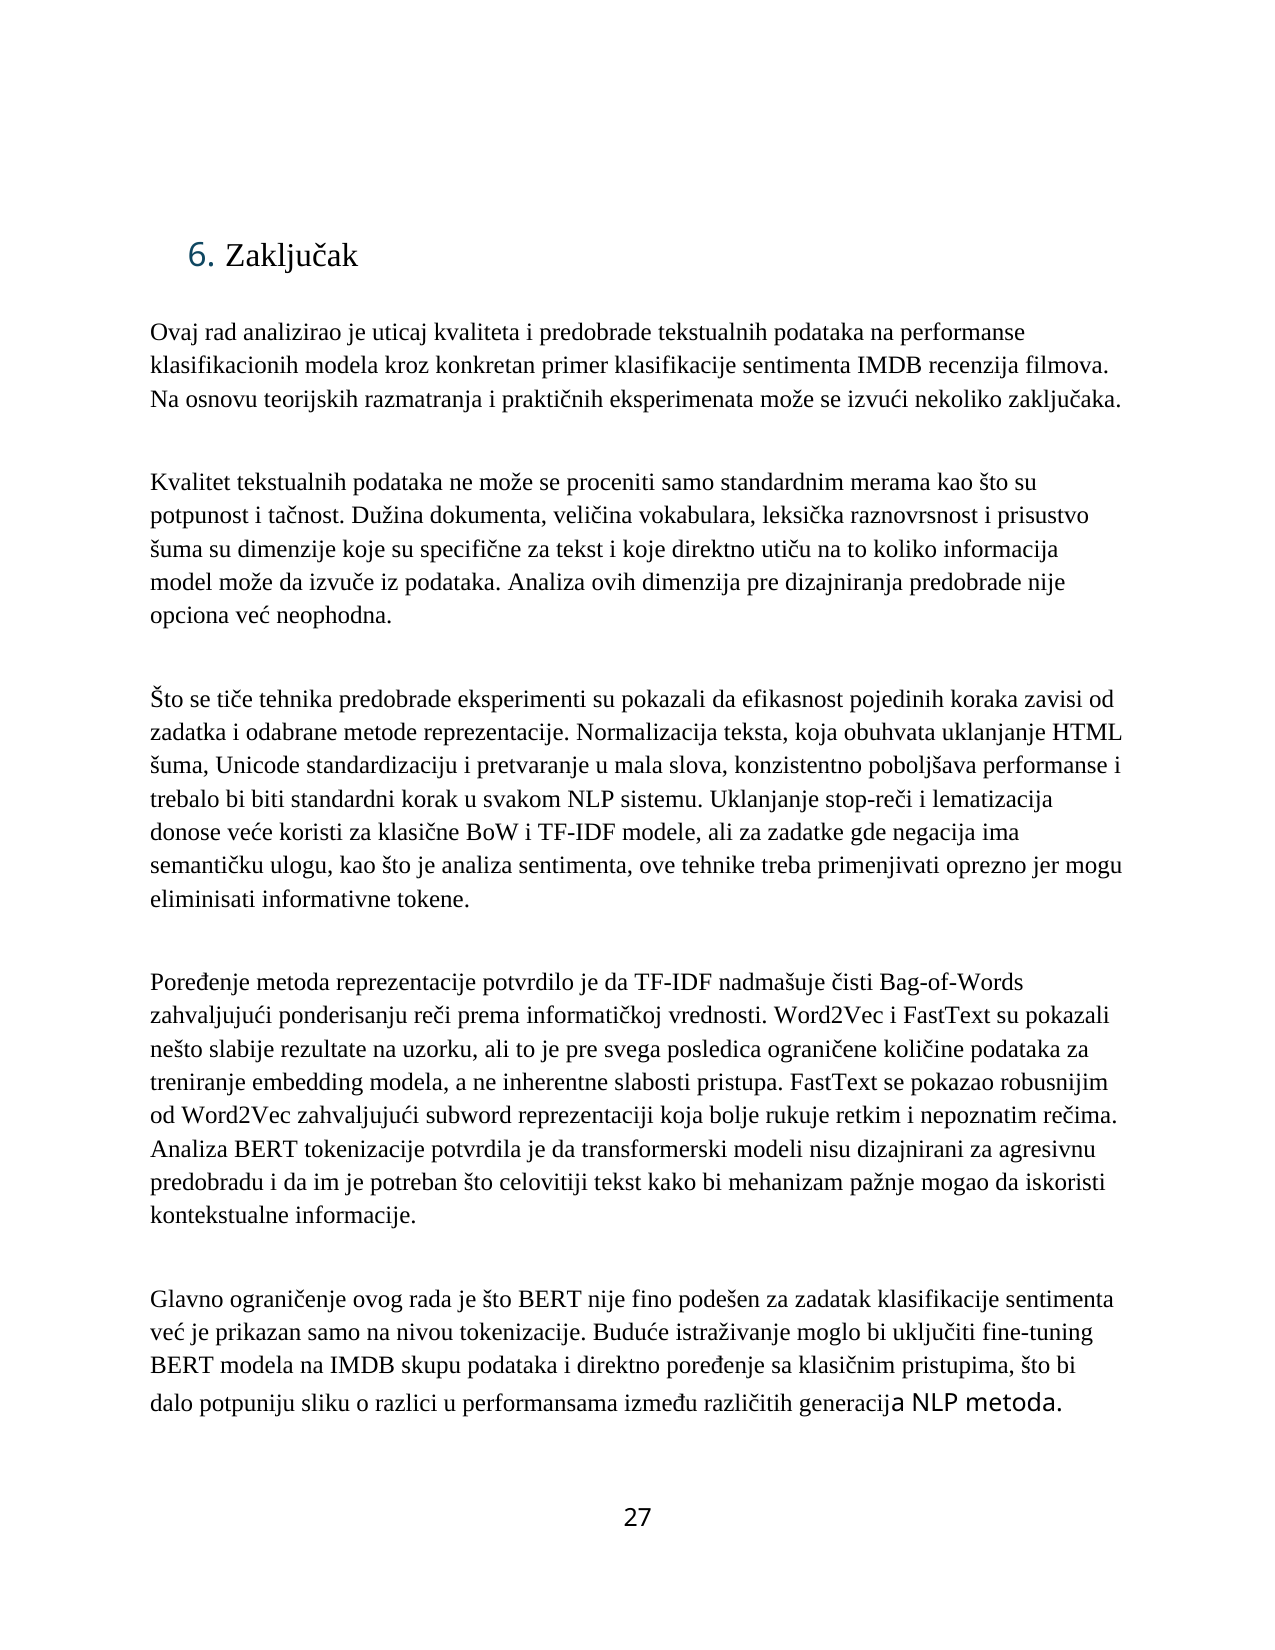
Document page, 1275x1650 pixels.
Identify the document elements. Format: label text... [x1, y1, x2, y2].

text Poređenje metoda reprezentacije potvrdilo je da TF-IDF nadmašuje čisti Bag-of-Words zahvaljujući ponderisanju reči prema informatičkoj vrednosti. Word2Vec i FastText su pokazali nešto slabije rezultate na uzorku, ali to je pre svega posledica ograničene količine podataka za treniranje embedding modela, a ne inherentne slabosti pristupa. FastText se pokazao robusnijim od Word2Vec zahvaljujući subword reprezentaciji koja bolje rukuje retkim i nepoznatim rečima. Analiza BERT tokenizacije potvrdila je da transformerski modeli nisu dizajnirani za agresivnu predobradu i da im je potreban što celovitiji tekst kako bi mehanizam pažnje mogao da iskoristi kontekstualne informacije. [150, 967, 1125, 1229]
text Kvalitet tekstualnih podataka ne može se proceniti samo standardnim merama kao što su potpunost i tačnost. Dužina dokumenta, veličina vokabulara, leksička raznovrsnost i prisustvo šuma su dimenzije koje su specifične za tekst i koje direktno utiču na to koliko informacija model može da izvuče iz podataka. Analiza ovih dimenzija pre dizajniranja predobrade nije opciona već neophodna. [150, 467, 1125, 629]
subtitle Zaključak [187, 231, 1125, 277]
text Glavno ograničenje ovog rada je što BERT nije fino podešen za zadatak klasifikacije sentimenta već je prikazan samo na nivou tokenizacije. Buduće istraživanje moglo bi uključiti fine-tuning BERT modela na IMDB skupu podataka i direktno poređenje sa klasičnim pristupima, što bi dalo potpuniju sliku o razlici u performansama između različitih generacija NLP metoda. [150, 1284, 1125, 1419]
text Ovaj rad analizirao je uticaj kvaliteta i predobrade tekstualnih podataka na performanse klasifikacionih modela kroz konkretan primer klasifikacije sentimenta IMDB recenzija filmova. Na osnovu teorijskih razmatranja i praktičnih eksperimenata može se izvući nekoliko zaključaka. [150, 317, 1125, 412]
text Što se tiče tehnika predobrade eksperimenti su pokazali da efikasnost pojedinih koraka zavisi od zadatka i odabrane metode reprezentacije. Normalizacija teksta, koja obuhvata uklanjanje HTML šuma, Unicode standardizaciju i pretvaranje u mala slova, konzistentno poboljšava performanse i trebalo bi biti standardni korak u svakom NLP sistemu. Uklanjanje stop-reči i lematizacija donose veće koristi za klasične BoW i TF-IDF modele, ali za zadatke gde negacija ima semantičku ulogu, kao što je analiza sentimenta, ove tehnike treba primenjivati oprezno jer mogu eliminisati informativne tokene. [150, 684, 1125, 912]
